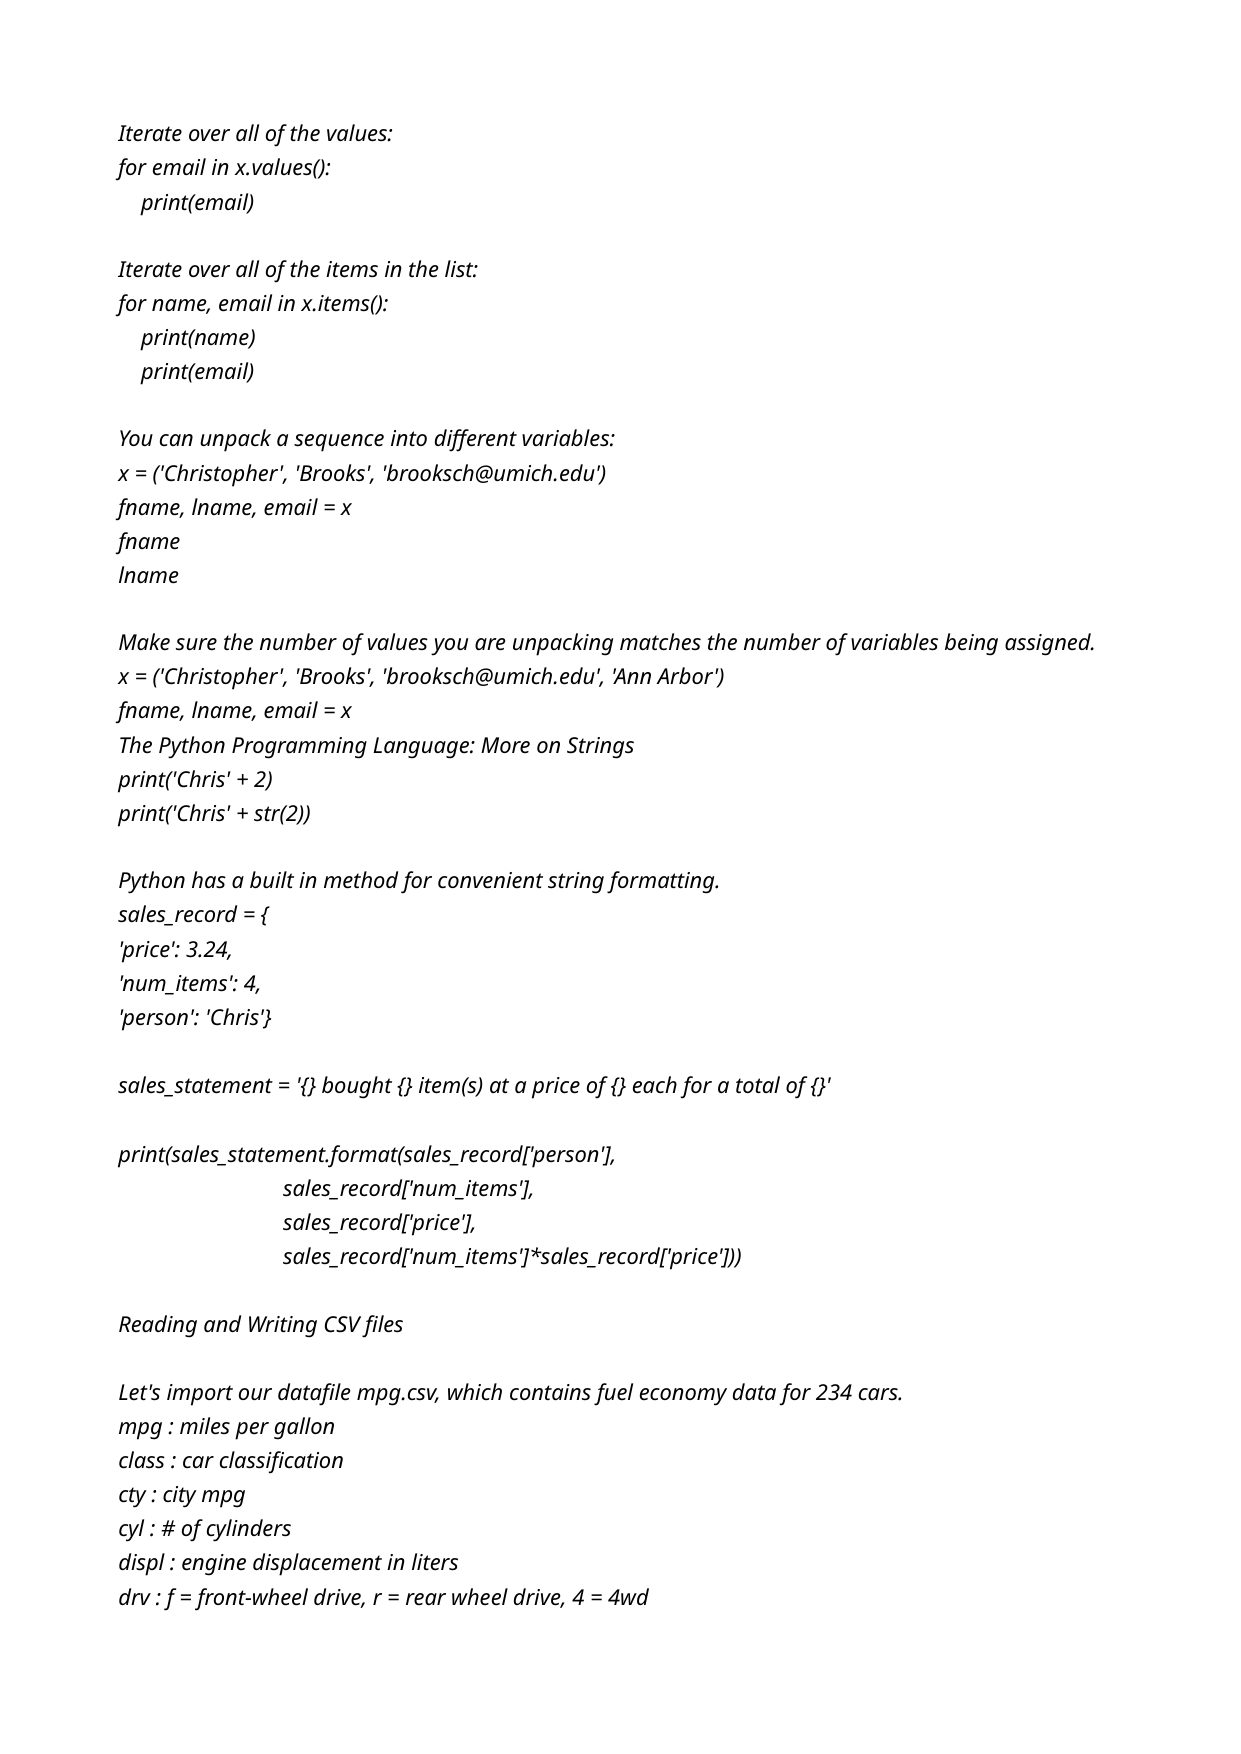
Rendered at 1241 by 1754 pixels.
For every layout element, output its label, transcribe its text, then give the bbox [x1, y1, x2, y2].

text Python has a built in method for convenient string formatting. [118, 865, 1122, 895]
text 'num_items': 4, [118, 968, 1122, 997]
text cyl : # of cylinders [118, 1513, 1122, 1543]
text for email in x.values(): [118, 152, 1122, 182]
text The Python Programming Language: More on Strings [118, 730, 1122, 759]
text sales_record = { [118, 899, 1122, 929]
text print(email) [118, 186, 1122, 216]
text Iterate over all of the items in the list: [118, 254, 1122, 283]
text for name, email in x.items(): [118, 288, 1122, 318]
text print(email) [118, 356, 1122, 386]
text Let's import our datafile mpg.csv, which contains fuel economy data for 234 cars. [118, 1377, 1122, 1406]
text 'price': 3.24, [118, 933, 1122, 963]
text ​ [118, 1275, 1122, 1305]
text 'person': 'Chris'} [118, 1002, 1122, 1032]
text print(name) [118, 322, 1122, 352]
text print('Chris' + 2) [118, 764, 1122, 794]
text Make sure the number of values you are unpacking matches the number of variables being assigned. [118, 627, 1122, 657]
text x = ('Christopher', 'Brooks', 'brooksch@umich.edu') [118, 457, 1122, 487]
text fname [118, 526, 1122, 556]
text fname, lname, email = x [118, 492, 1122, 521]
text lname [118, 560, 1122, 590]
text sales_record['price'], [118, 1207, 1122, 1237]
text You can unpack a sequence into different variables: [118, 423, 1122, 453]
text sales_record['num_items']*sales_record['price'])) [118, 1241, 1122, 1271]
text x = ('Christopher', 'Brooks', 'brooksch@umich.edu', 'Ann Arbor') [118, 661, 1122, 691]
text ​ [118, 1104, 1122, 1134]
text sales_record['num_items'], [118, 1173, 1122, 1202]
text drv : f = front-wheel drive, r = rear wheel drive, 4 = 4wd [118, 1582, 1122, 1611]
text fname, lname, email = x [118, 696, 1122, 725]
text mpg : miles per gallon [118, 1411, 1122, 1441]
text class : car classification [118, 1445, 1122, 1475]
text ​ [118, 1036, 1122, 1066]
text print(sales_statement.format(sales_record['person'], [118, 1138, 1122, 1168]
text Iterate over all of the values: [118, 118, 1122, 148]
text print('Chris' + str(2)) [118, 798, 1122, 828]
text displ : engine displacement in liters [118, 1547, 1122, 1577]
text Reading and Writing CSV files [118, 1309, 1122, 1339]
text sales_statement = '{} bought {} item(s) at a price of {} each for a total of {}' [118, 1070, 1122, 1100]
text cty : city mpg [118, 1479, 1122, 1509]
